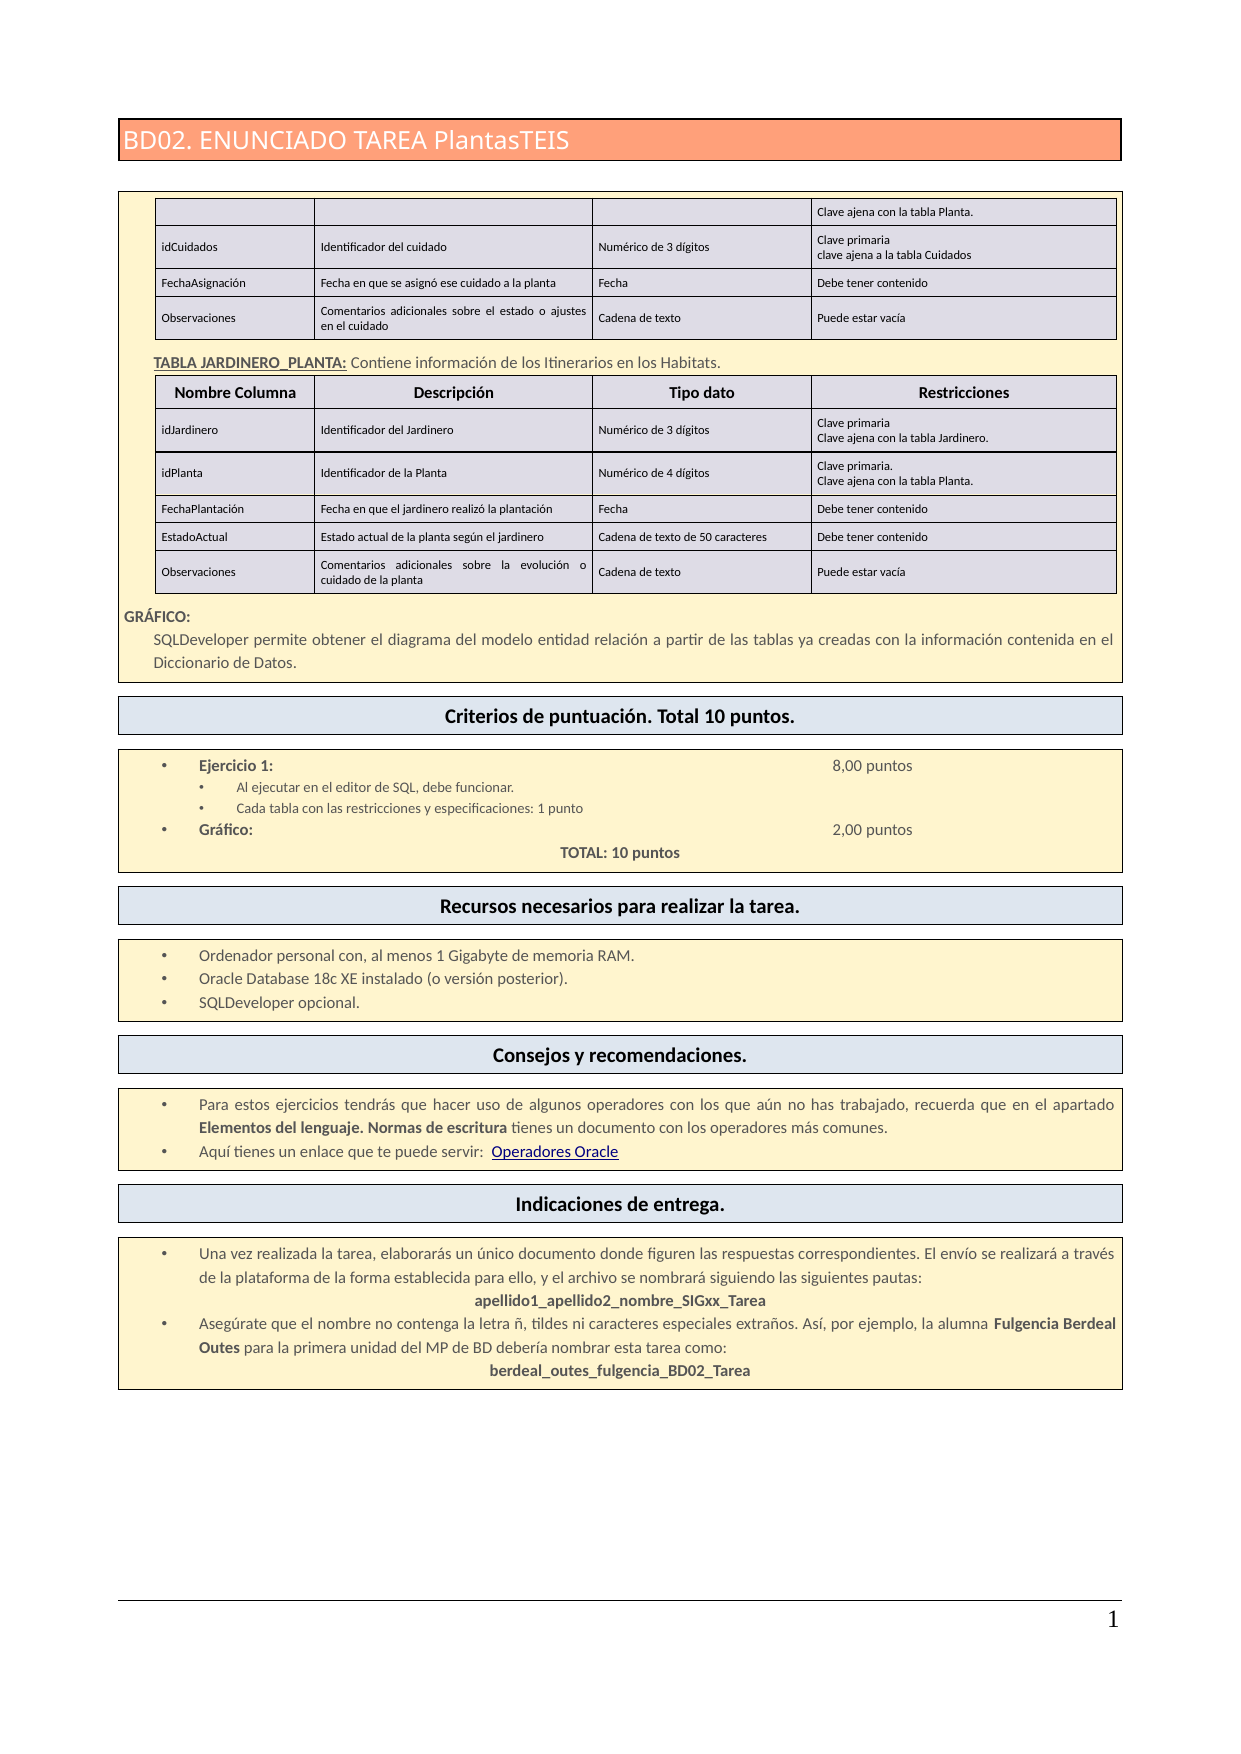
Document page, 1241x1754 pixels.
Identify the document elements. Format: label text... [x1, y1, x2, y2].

table_cell Puede estar vacía [812, 297, 1116, 339]
table_cell Cadena de texto [593, 551, 811, 593]
table_cell Identificador del cuidado [315, 226, 592, 268]
table_cell Identificador de la Planta [315, 453, 592, 494]
table_cell Fecha [593, 496, 811, 522]
table_cell Observaciones [156, 297, 314, 339]
table_header Descripción [315, 376, 592, 408]
table_cell [156, 199, 314, 225]
table_cell Clave primaria Clave ajena con la tabla Jardinero. [812, 409, 1116, 451]
table_header Para estos ejercicios tendrás que hacer uso de algunos operadores con los que aún no has trabajado, recuerda que en el apartado Elementos del lenguaje. Normas de escritura tienes un documento con los operadores más comunes. Aquí tienes un enlace que te puede servir: Operadores Oracle [119, 1089, 1122, 1170]
table_cell Clave primaria clave ajena a la tabla Cuidados [812, 226, 1116, 268]
table_header Ejercicio 1: 8,00 puntos Al ejecutar en el editor de SQL, debe funcionar. Cada tabla con las restricciones y especificaciones: 1 punto Gráfico: 2,00 puntos TOTAL: 10 puntos [119, 750, 1122, 872]
table_header Criterios de puntuación. Total 10 puntos. [119, 697, 1122, 734]
table_header Una vez realizada la tarea, elaborarás un único documento donde figuren las respuestas correspondientes. El envío se realizará a través de la plataforma de la forma establecida para ello, y el archivo se nombrará siguiendo las siguientes pautas: apellido1_apellido2_nombre_SIGxx_Tarea Asegúrate que el nombre no contenga la letra ñ, tildes ni caracteres especiales extraños. Así, por ejemplo, la alumna Fulgencia Berdeal Outes para la primera unidad del MP de BD debería nombrar esta tarea como: berdeal_outes_fulgencia_BD02_Tarea [119, 1238, 1122, 1389]
table_cell [593, 199, 811, 225]
table_header Nombre Columna [156, 376, 314, 408]
table_cell Fecha en que el jardinero realizó la plantación [315, 496, 592, 522]
table_cell Numérico de 3 dígitos [593, 409, 811, 451]
table_header Recursos necesarios para realizar la tarea. [119, 887, 1122, 924]
table_cell Numérico de 3 dígitos [593, 226, 811, 268]
table_cell Numérico de 4 dígitos [593, 453, 811, 494]
table_cell Fecha en que se asignó ese cuidado a la planta [315, 269, 592, 296]
table_header Indicaciones de entrega. [119, 1185, 1122, 1222]
table_cell Identificador del Jardinero [315, 409, 592, 451]
table_cell Comentarios adicionales sobre la evolución o cuidado de la planta [315, 551, 592, 593]
table_cell Debe tener contenido [812, 496, 1116, 522]
table_cell Debe tener contenido [812, 269, 1116, 296]
table_header Restricciones [812, 376, 1116, 408]
table_header Ordenador personal con, al menos 1 Gigabyte de memoria RAM. Oracle Database 18c XE instalado (o versión posterior). SQLDeveloper opcional. [119, 940, 1122, 1021]
table_cell Estado actual de la planta según el jardinero [315, 523, 592, 550]
table_cell FechaPlantación [156, 496, 314, 522]
table_cell idJardinero [156, 409, 314, 451]
table_cell Clave primaria. Clave ajena con la tabla Planta. [812, 453, 1116, 494]
table_cell EstadoActual [156, 523, 314, 550]
table_header Tipo dato [593, 376, 811, 408]
table_cell Clave ajena con la tabla Planta. [812, 199, 1116, 225]
table_cell Debe tener contenido [812, 523, 1116, 550]
table_header TABLA JARDINERO_PLANTA: Contiene información de los Itinerarios en los Habitats. GRÁFICO: SQLDeveloper permite obtener el diagrama del modelo entidad relación a partir de las tablas ya creadas con la información contenida en el Diccionario de Datos. [119, 192, 1122, 682]
table_cell idCuidados [156, 226, 314, 268]
table_cell Observaciones [156, 551, 314, 593]
table_cell Cadena de texto [593, 297, 811, 339]
table_cell [315, 199, 592, 225]
table_cell Cadena de texto de 50 caracteres [593, 523, 811, 550]
table_cell idPlanta [156, 453, 314, 494]
table_cell FechaAsignación [156, 269, 314, 296]
table_cell Puede estar vacía [812, 551, 1116, 593]
table_cell Comentarios adicionales sobre el estado o ajustes en el cuidado [315, 297, 592, 339]
table_header Consejos y recomendaciones. [119, 1036, 1122, 1073]
table_cell Fecha [593, 269, 811, 296]
